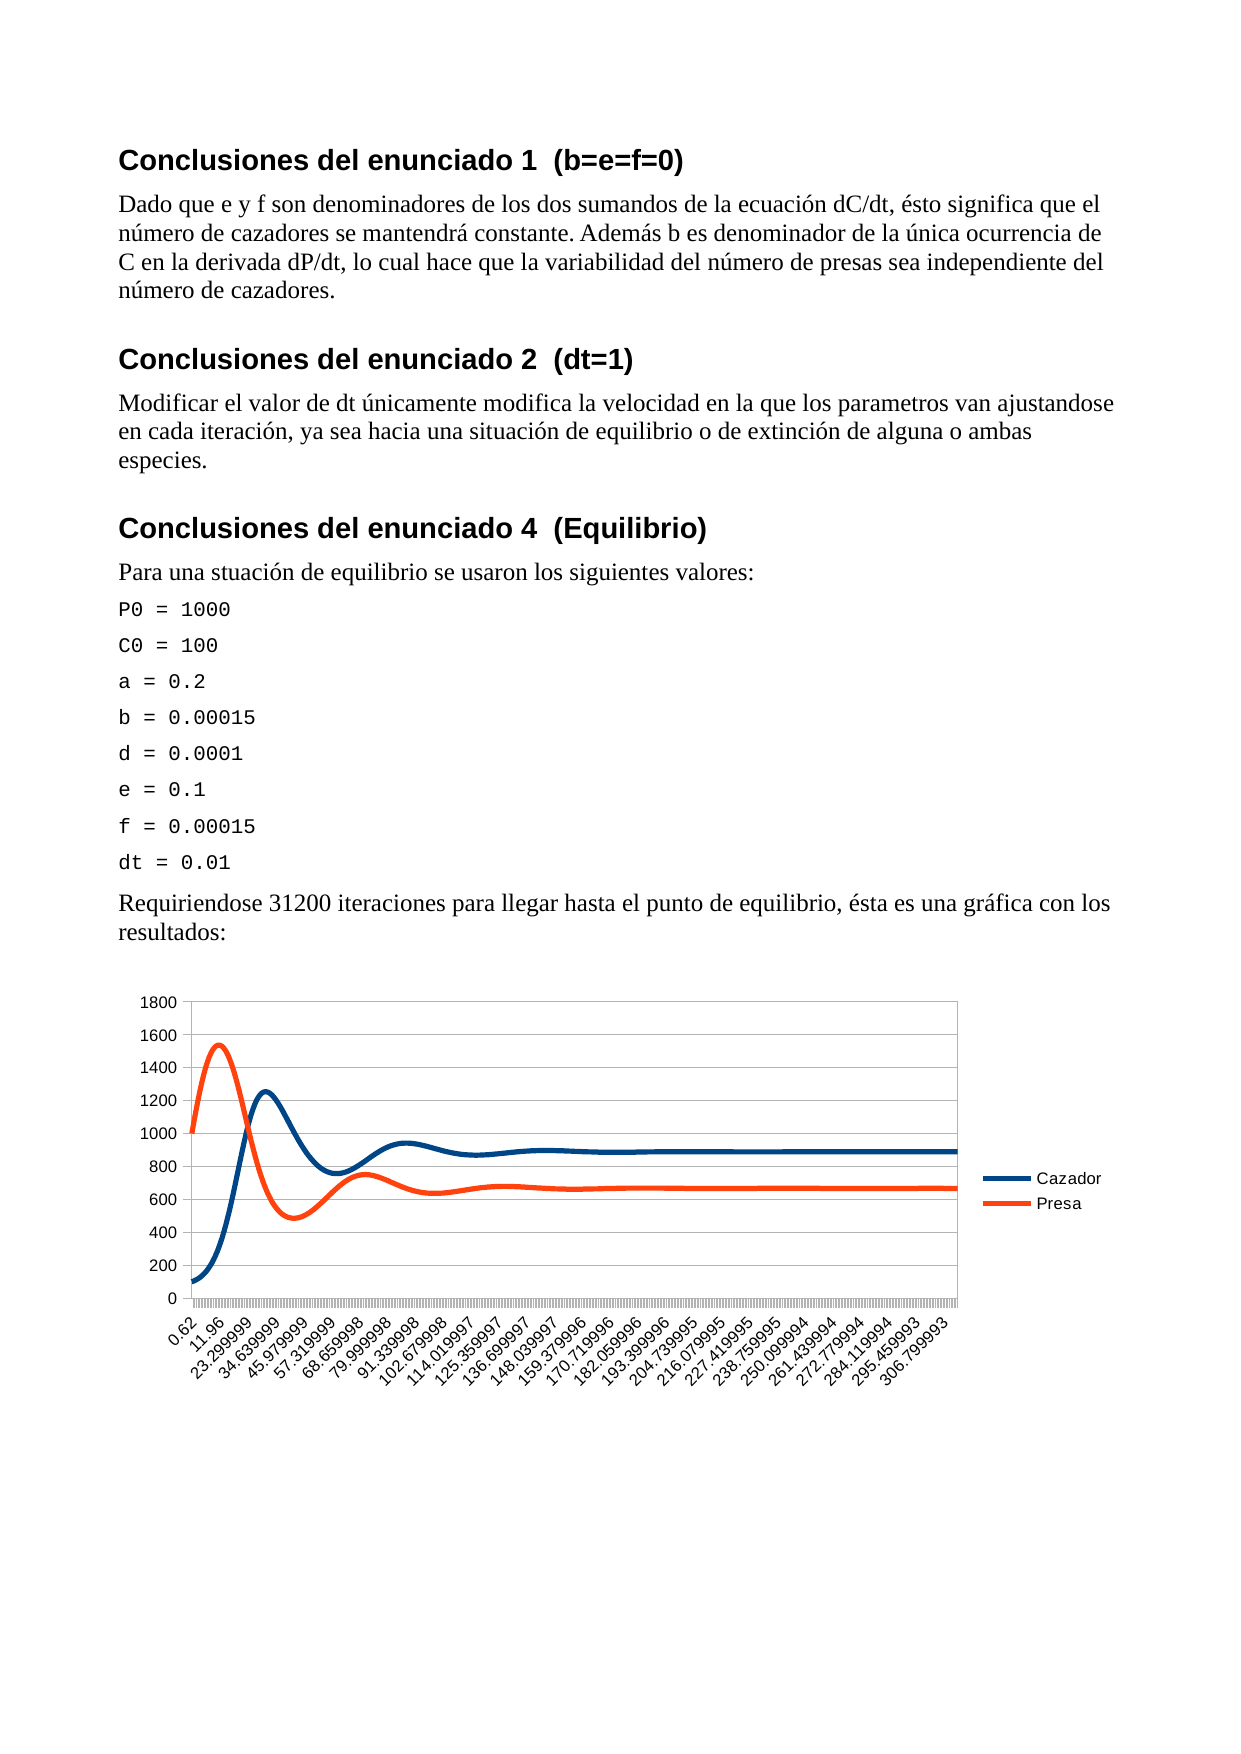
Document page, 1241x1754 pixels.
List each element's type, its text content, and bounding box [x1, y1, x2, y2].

text dt = 0.01 [118, 852, 1122, 875]
text e = 0.1 [118, 779, 1122, 803]
text Requiriendose 31200 iteraciones para llegar hasta el punto de equilibrio, ésta es una gráfica con los resultados: [118, 888, 1122, 945]
text f = 0.00015 [118, 816, 1122, 839]
text a = 0.2 [118, 671, 1122, 695]
text b = 0.00015 [118, 707, 1122, 731]
text Dado que e y f son denominadores de los dos sumandos de la ecuación dC/dt, ésto significa que el número de cazadores se mantendrá constante. Además b es denominador de la única ocurrencia de C en la derivada dP/dt, lo cual hace que la variabilidad del número de presas sea independiente del número de cazadores. [118, 189, 1122, 304]
subtitle Conclusiones del enunciado 2 (dt=1) [118, 342, 1122, 375]
subtitle Conclusiones del enunciado 1 (b=e=f=0) [118, 143, 1122, 177]
text Para una stuación de equilibrio se usaron los siguientes valores: [118, 557, 1122, 586]
text d = 0.0001 [118, 743, 1122, 767]
text Modificar el valor de dt únicamente modifica la velocidad en la que los parametros van ajustandose en cada iteración, ya sea hacia una situación de equilibrio o de extinción de alguna o ambas especies. [118, 388, 1122, 474]
subtitle Conclusiones del enunciado 4 (Equilibrio) [118, 511, 1122, 545]
text P0 = 1000 [118, 599, 1122, 622]
text C0 = 100 [118, 635, 1122, 658]
